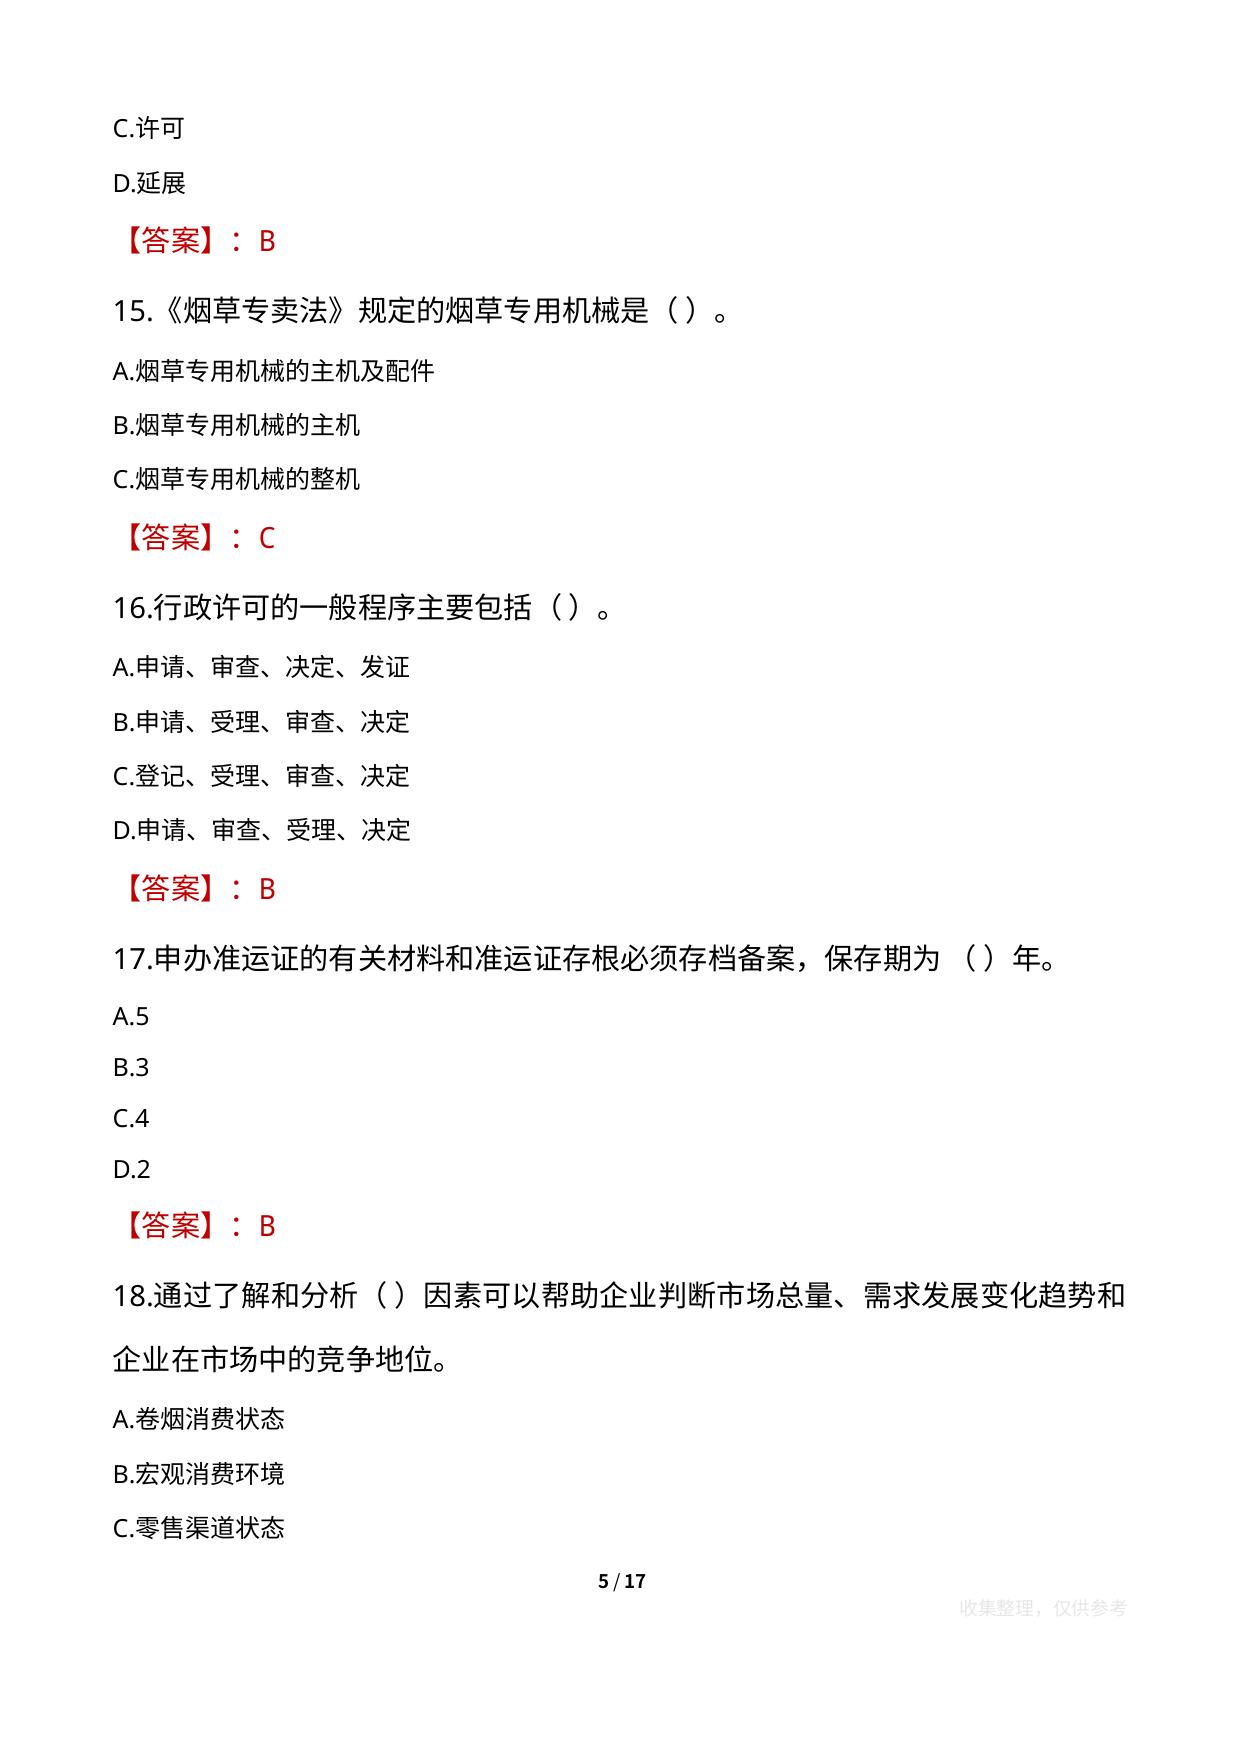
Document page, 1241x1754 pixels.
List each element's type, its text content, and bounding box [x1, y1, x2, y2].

text C.烟草专用机械的整机 [112, 460, 1128, 496]
text 16.行政许可的一般程序主要包括（ ）。 [112, 584, 1128, 627]
text B.宏观消费环境 [112, 1454, 1128, 1491]
text 18.通过了解和分析（ ）因素可以帮助企业判断市场总量、需求发展变化趋势和企业在市场中的竞争地位。 [112, 1273, 1128, 1379]
text 【答案】：B [112, 865, 1128, 908]
text 【答案】：B [112, 1203, 1128, 1245]
text C.4 [112, 1101, 1128, 1135]
text 【答案】：C [112, 514, 1128, 557]
text 【答案】：B [112, 217, 1128, 260]
text D.2 [112, 1152, 1128, 1186]
text 17.申办准运证的有关材料和准运证存根必须存档备案，保存期为 （ ）年。 [112, 935, 1128, 978]
text A.申请、审查、决定、发证 [112, 648, 1128, 684]
text C.零售渠道状态 [112, 1509, 1128, 1545]
text D.延展 [112, 163, 1128, 199]
text D.申请、审查、受理、决定 [112, 811, 1128, 847]
text A.烟草专用机械的主机及配件 [112, 351, 1128, 387]
text C.登记、受理、审查、决定 [112, 756, 1128, 793]
text B.申请、受理、审查、决定 [112, 702, 1128, 738]
text B.3 [112, 1050, 1128, 1084]
text C.许可 [112, 109, 1128, 145]
text A.卷烟消费状态 [112, 1400, 1128, 1436]
text B.烟草专用机械的主机 [112, 405, 1128, 442]
text 15.《烟草专卖法》规定的烟草专用机械是（ ）。 [112, 287, 1128, 330]
text A.5 [112, 999, 1128, 1033]
